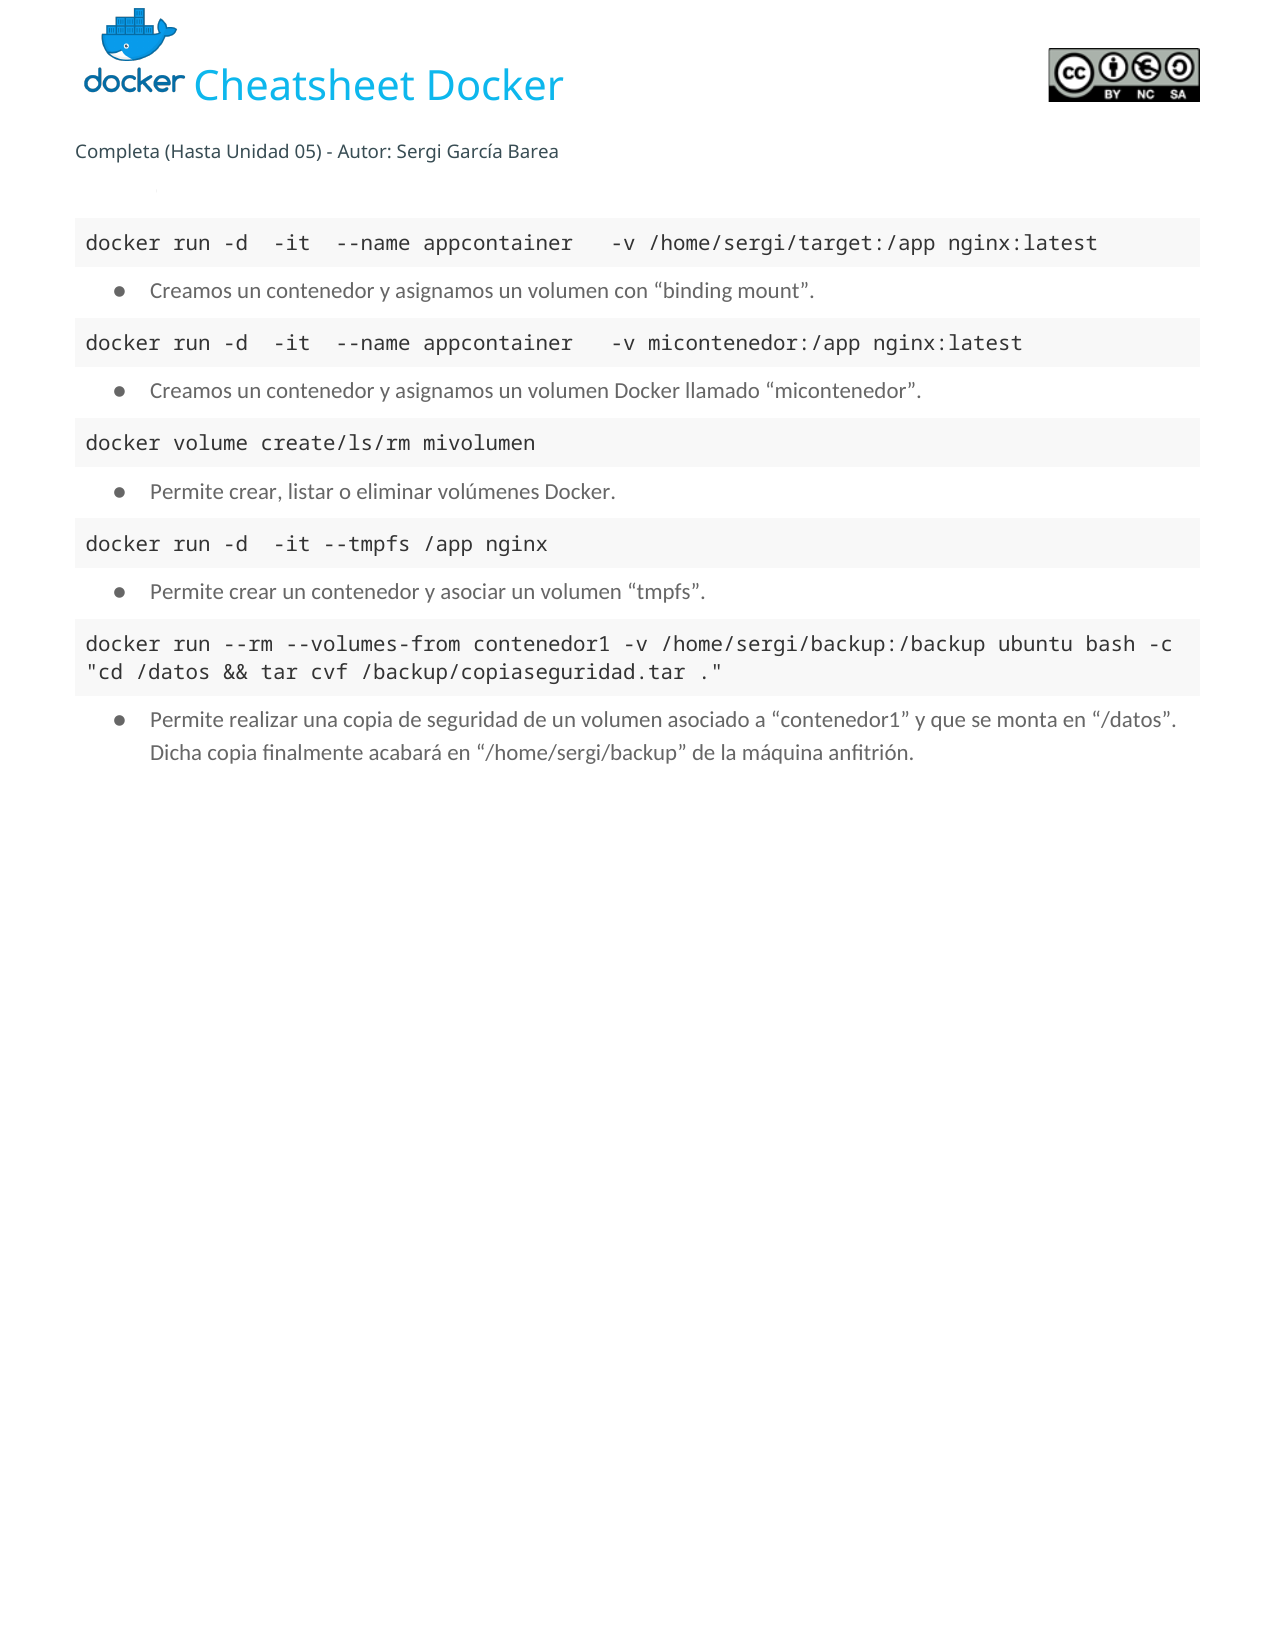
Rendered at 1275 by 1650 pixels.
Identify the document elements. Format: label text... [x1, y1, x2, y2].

list Permite crear un contenedor y asociar un volumen “tmpfs”. [112, 577, 1191, 605]
table_header docker run -d -it --name appcontainer -v /home/sergi/target:/app nginx:latest [75, 218, 1200, 267]
picture [75, 0, 193, 101]
list Creamos un contenedor y asignamos un volumen con “binding mount”. [112, 276, 1191, 304]
table_header docker run -d -it --tmpfs /app nginx [75, 518, 1200, 568]
table_header docker volume create/ls/rm mivolumen [75, 418, 1200, 467]
list Permite crear, listar o eliminar volúmenes Docker. [112, 477, 1191, 505]
list Creamos un contenedor y asignamos un volumen Docker llamado “micontenedor”. [112, 377, 1191, 404]
picture [1048, 48, 1200, 102]
list Permite realizar una copia de seguridad de un volumen asociado a “contenedor1” y que se monta en “/datos”. Dicha copia finalmente acabará en “/home/sergi/backup” de la máquina anfitrión. [112, 706, 1191, 766]
table_header docker run --rm --volumes-from contenedor1 -v /home/sergi/backup:/backup ubuntu bash -c "cd /datos && tar cvf /backup/copiaseguridad.tar ." [75, 619, 1200, 696]
table_header docker run -d -it --name appcontainer -v micontenedor:/app nginx:latest [75, 318, 1200, 367]
